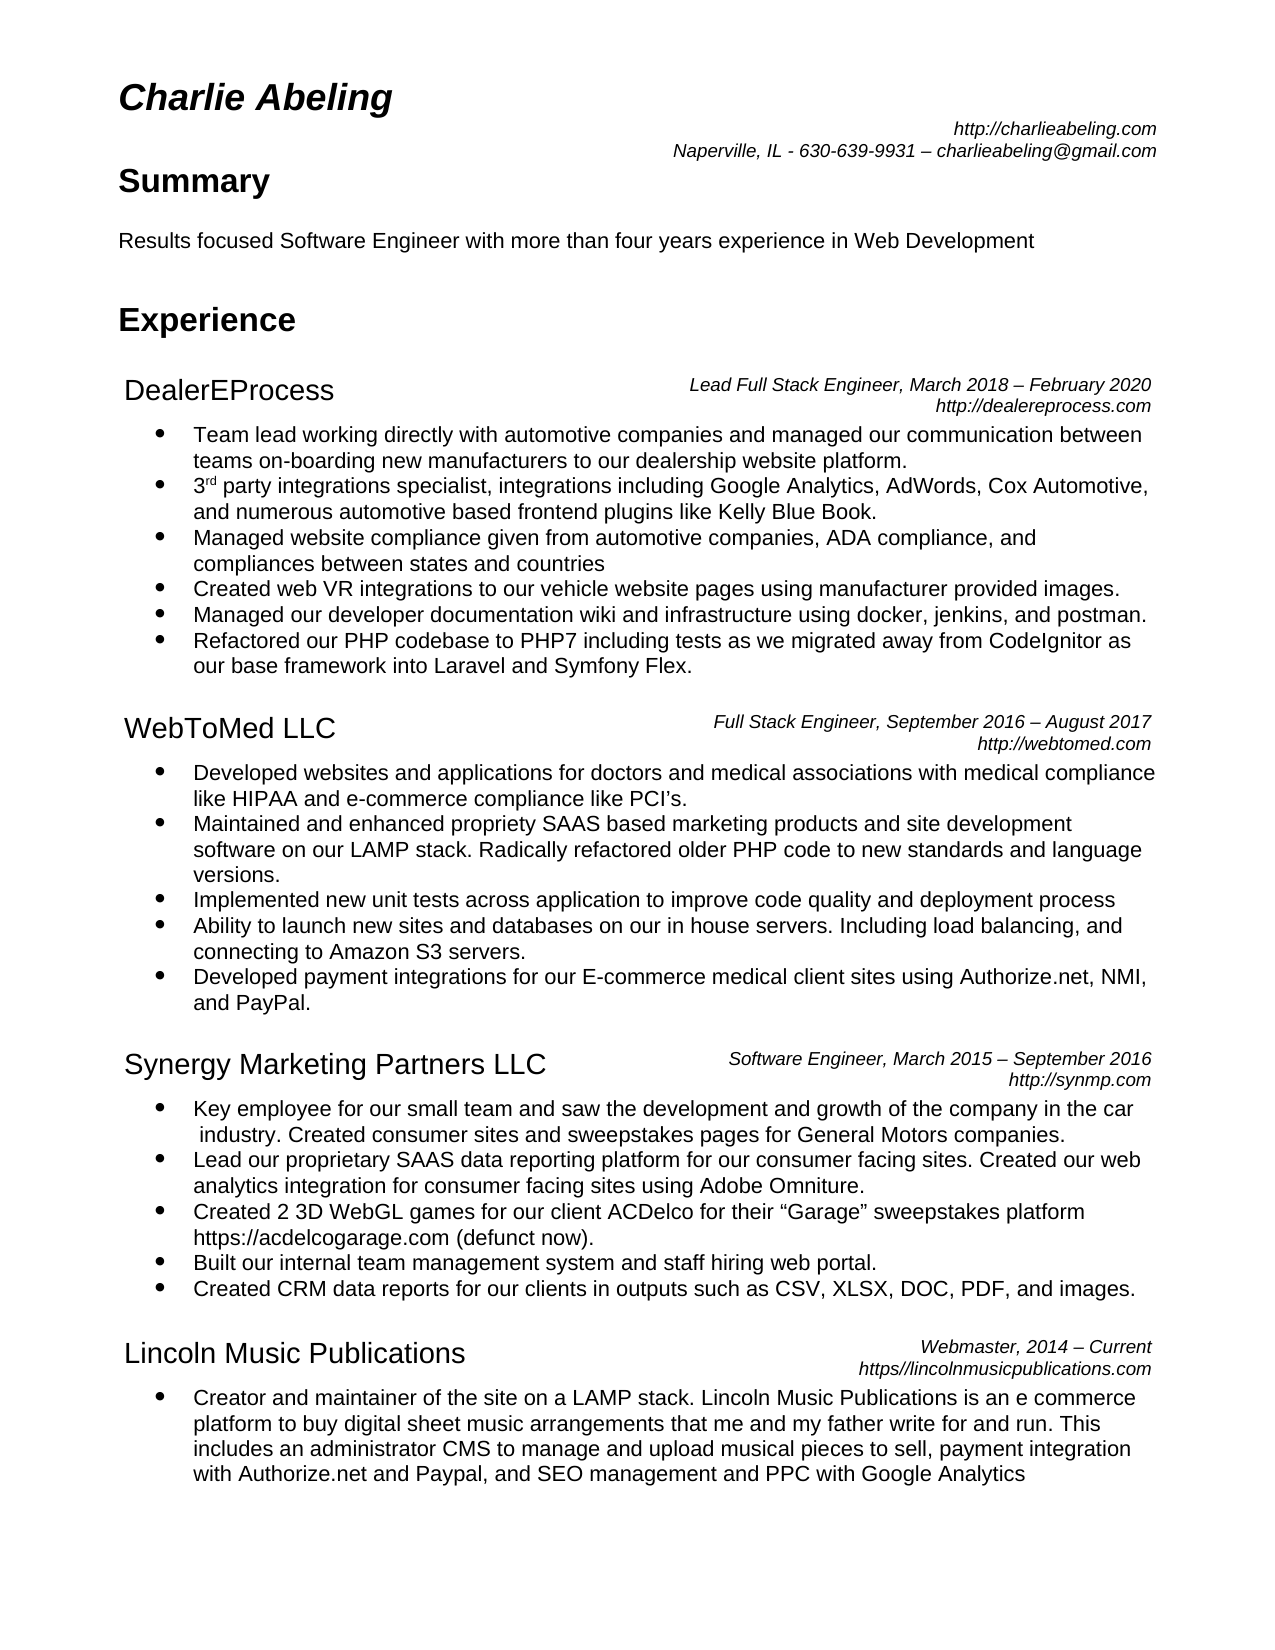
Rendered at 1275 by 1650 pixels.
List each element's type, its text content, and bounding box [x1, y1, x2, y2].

list Created 2 3D WebGL games for our client ACDelco for their “Garage” sweepstakes platform https://acdelcogarage.com (defunct now). [156, 1198, 1157, 1250]
list Developed payment integrations for our E-commerce medical client sites using Authorize.net, NMI, and PayPal. [156, 964, 1157, 1015]
table_header Lincoln Music Publications [118, 1330, 596, 1385]
list Developed websites and applications for doctors and medical associations with medical compliance like HIPAA and e-commerce compliance like PCI’s. [156, 759, 1157, 811]
table_header DealerEProcess [118, 368, 637, 422]
table_header Synergy Marketing Partners LLC [118, 1042, 596, 1096]
text Results focused Software Engineer with more than four years experience in Web Development [118, 228, 1157, 254]
list Ability to launch new sites and databases on our in house servers. Including load balancing, and connecting to Amazon S3 servers. [156, 913, 1157, 964]
list Managed our developer documentation wiki and infrastructure using docker, jenkins, and postman. [156, 602, 1157, 627]
text Experience [118, 300, 1157, 339]
list Team lead working directly with automotive companies and managed our communication between teams on-boarding new manufacturers to our dealership website platform. [156, 422, 1157, 473]
table_header Software Engineer, March 2015 – September 2016 http://synmp.com [596, 1042, 1157, 1096]
table_header Lead Full Stack Engineer, March 2018 – February 2020 http://dealereprocess.com [638, 368, 1157, 422]
table_header Full Stack Engineer, September 2016 – August 2017 http://webtomed.com [638, 705, 1157, 759]
list Managed website compliance given from automotive companies, ADA compliance, and compliances between states and countries [156, 524, 1157, 576]
table_header Webmaster, 2014 – Current https//lincolnmusicpublications.com [596, 1330, 1157, 1385]
list industry. Created consumer sites and sweepstakes pages for General Motors companies. [156, 1122, 1157, 1147]
text http://charlieabeling.com [118, 118, 1157, 140]
list Built our internal team management system and staff hiring web portal. [156, 1250, 1157, 1276]
text Charlie Abeling [118, 75, 1157, 118]
list Implemented new unit tests across application to improve code quality and deployment process [156, 887, 1157, 913]
text Summary [118, 161, 1157, 200]
list 3rd party integrations specialist, integrations including Google Analytics, AdWords, Cox Automotive, and numerous automotive based frontend plugins like Kelly Blue Book. [156, 473, 1157, 524]
list Refactored our PHP codebase to PHP7 including tests as we migrated away from CodeIgnitor as our base framework into Laravel and Symfony Flex. [156, 627, 1157, 679]
list Lead our proprietary SAAS data reporting platform for our consumer facing sites. Created our web analytics integration for consumer facing sites using Adobe Omniture. [156, 1147, 1157, 1198]
text Naperville, IL - 630-639-9931 – charlieabeling@gmail.com [118, 140, 1157, 161]
list Creator and maintainer of the site on a LAMP stack. Lincoln Music Publications is an e commerce platform to buy digital sheet music arrangements that me and my father write for and run. This includes an administrator CMS to manage and upload musical pieces to sell, payment integration with Authorize.net and Paypal, and SEO management and PPC with Google Analytics [156, 1385, 1157, 1486]
list Created web VR integrations to our vehicle website pages using manufacturer provided images. [156, 576, 1157, 602]
list Key employee for our small team and saw the development and growth of the company in the car [156, 1096, 1157, 1122]
list Maintained and enhanced propriety SAAS based marketing products and site development software on our LAMP stack. Radically refactored older PHP code to new standards and language versions. [156, 811, 1157, 887]
table_header WebToMed LLC [118, 705, 637, 759]
list Created CRM data reports for our clients in outputs such as CSV, XLSX, DOC, PDF, and images. [156, 1276, 1157, 1302]
